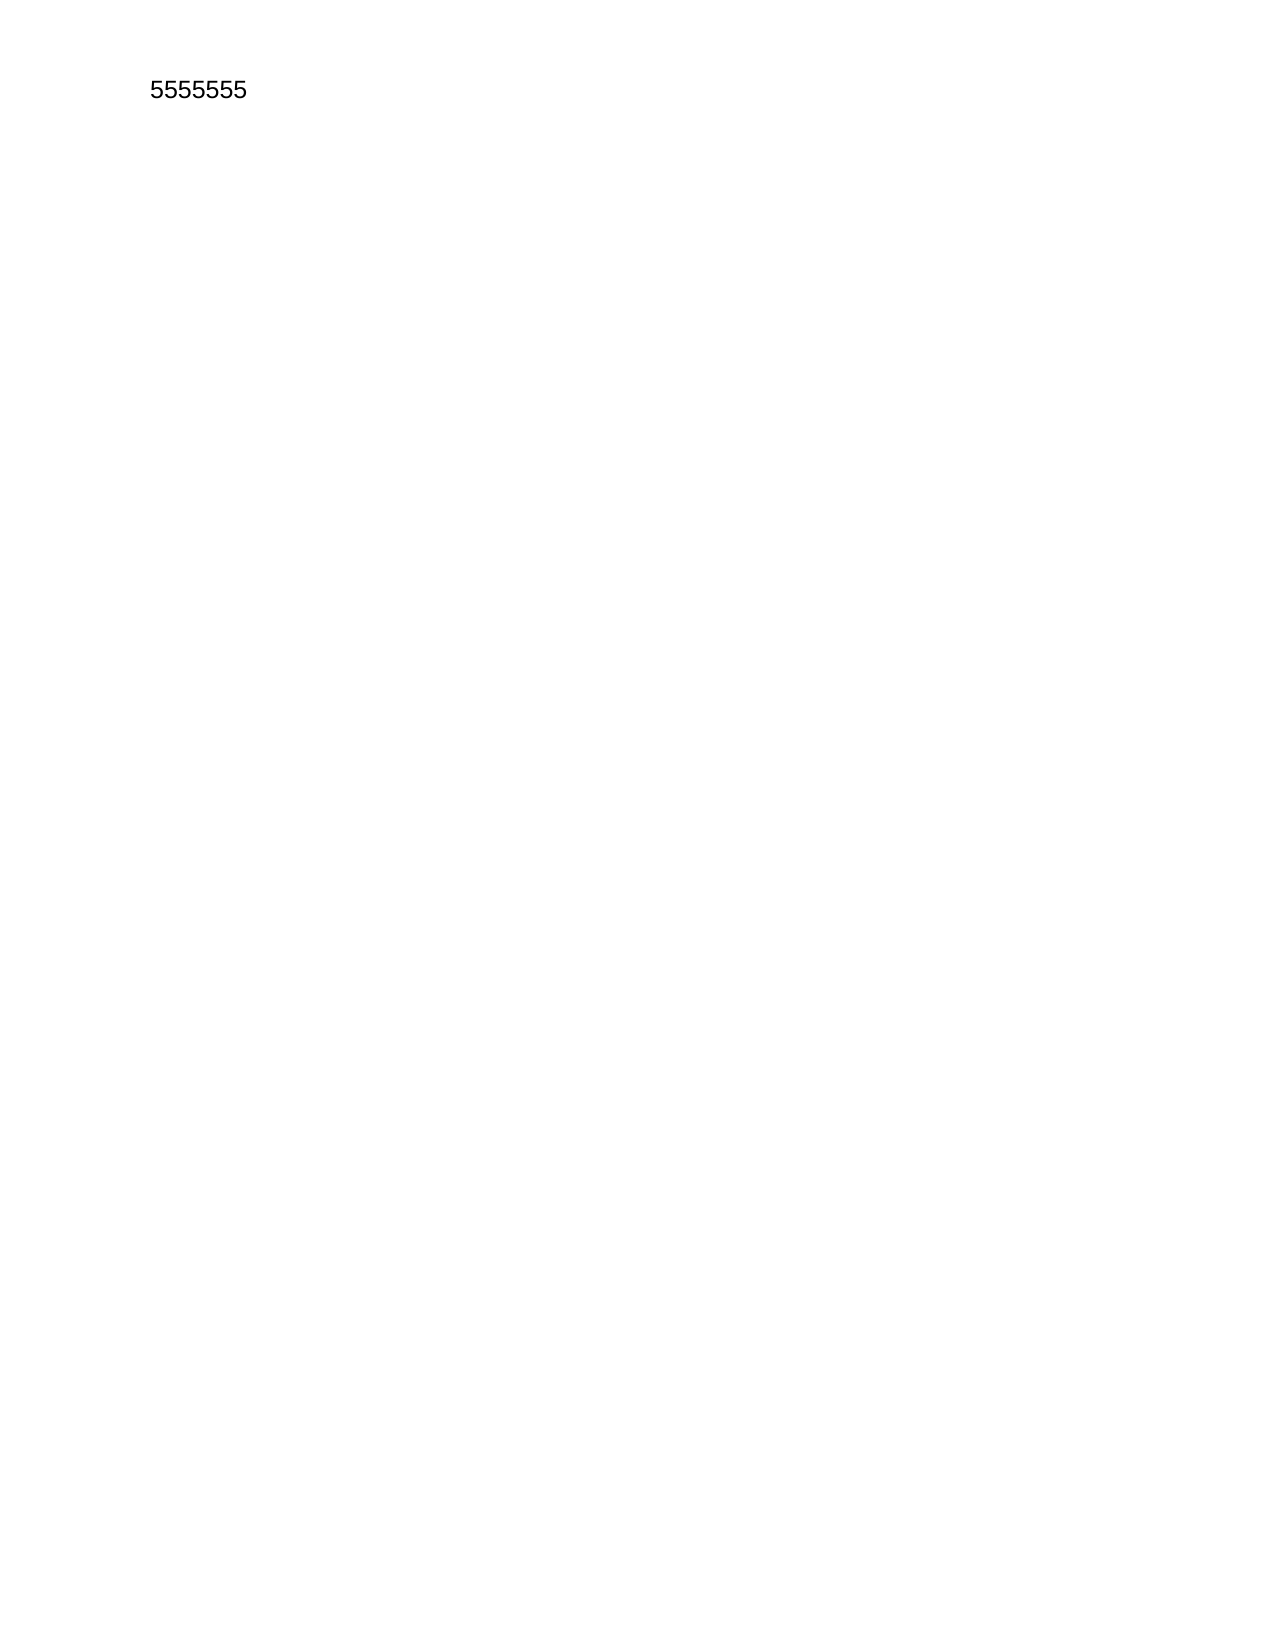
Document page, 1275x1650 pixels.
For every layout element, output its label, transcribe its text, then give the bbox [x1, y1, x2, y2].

text 5555555 [150, 75, 1125, 104]
